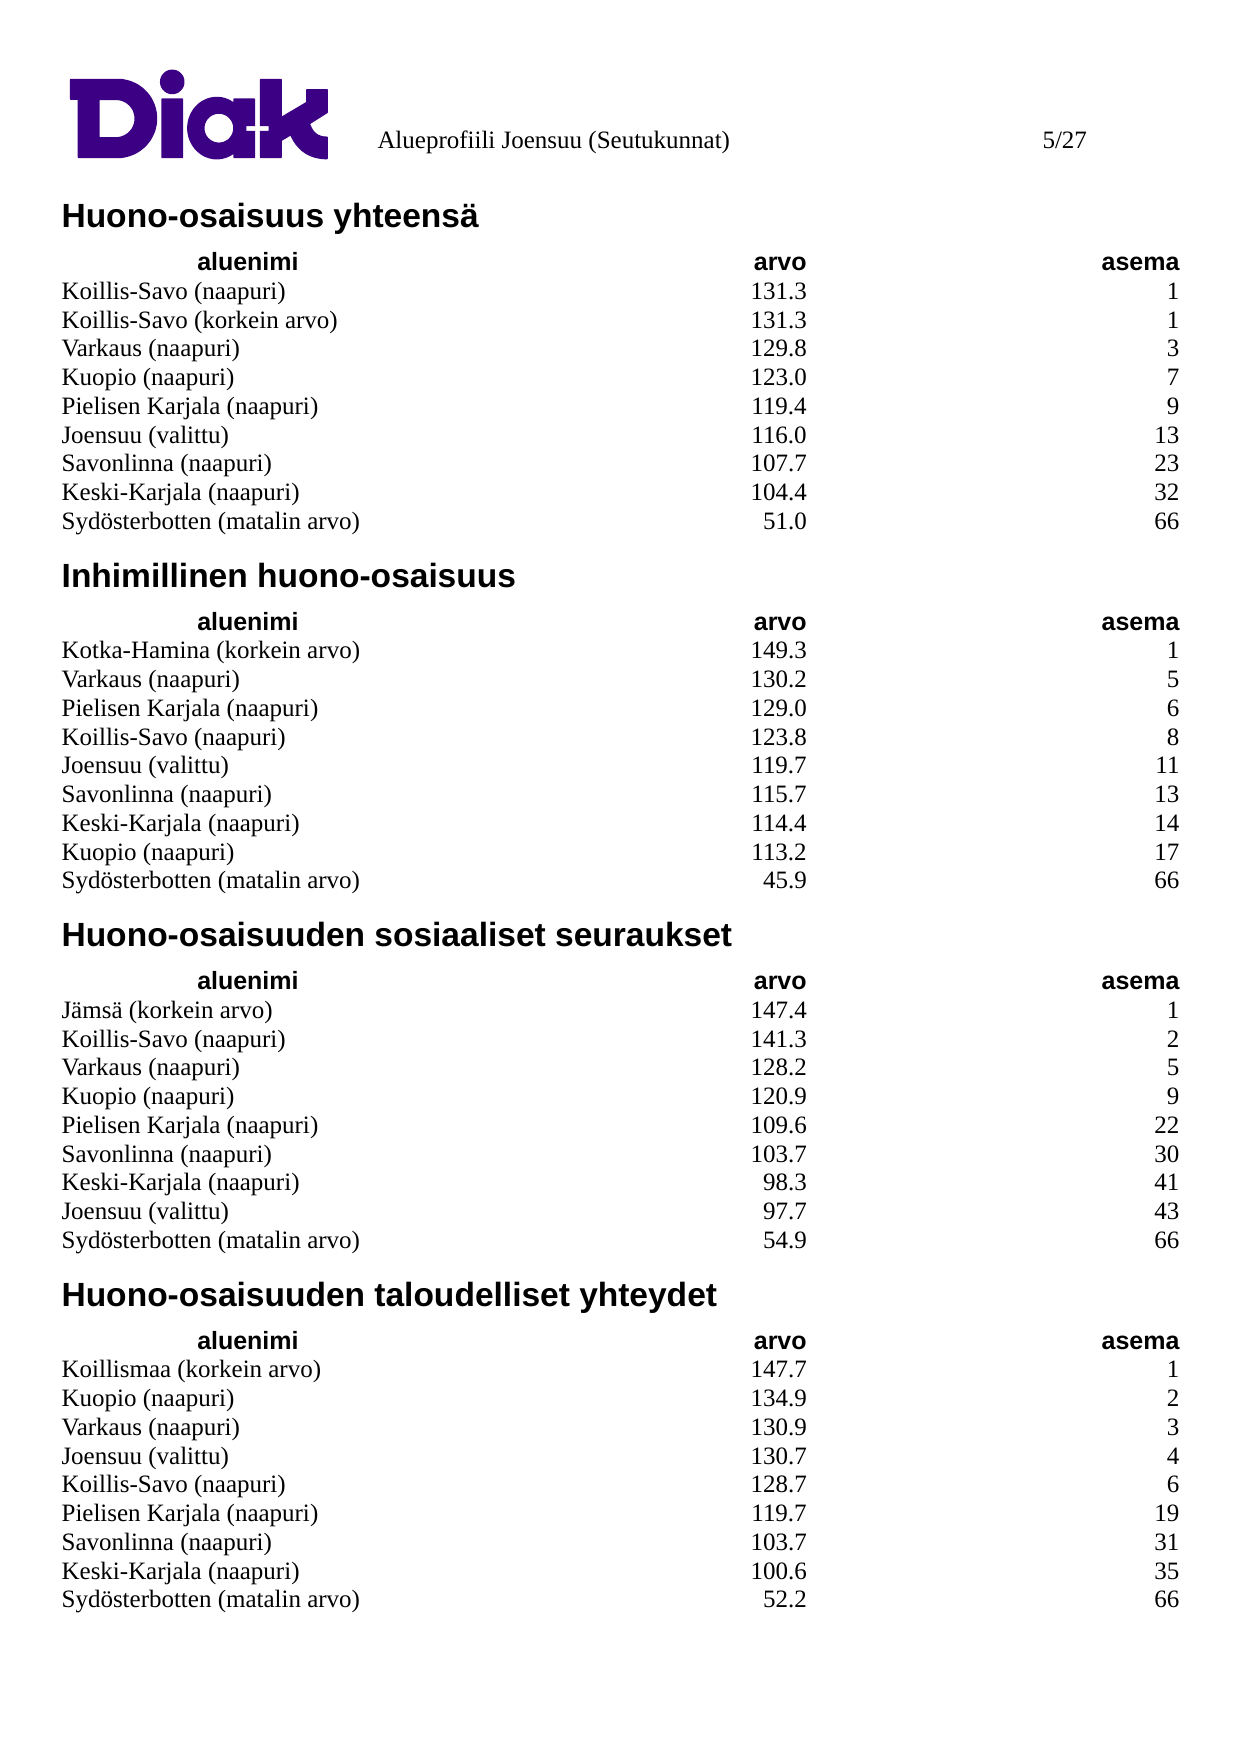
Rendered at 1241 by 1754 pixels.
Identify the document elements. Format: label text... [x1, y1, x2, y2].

table_header asema [806, 1326, 1179, 1354]
subtitle Inhimillinen huono-osaisuus [61, 556, 1179, 594]
table_header aluenimi [61, 1326, 434, 1354]
table_cell Koillis-Savo (naapuri) [61, 1470, 434, 1498]
table_header aluenimi [61, 247, 434, 276]
table_cell 52.2 [434, 1585, 806, 1613]
table_cell 103.7 [434, 1527, 806, 1556]
table_cell 1 [806, 995, 1179, 1024]
table_cell Sydösterbotten (matalin arvo) [61, 1225, 434, 1254]
table_header asema [806, 966, 1179, 995]
table_cell 35 [806, 1556, 1179, 1584]
table_cell 98.3 [434, 1168, 806, 1196]
table_cell 147.4 [434, 995, 806, 1024]
table_cell Keski-Karjala (naapuri) [61, 477, 434, 506]
table_cell 119.4 [434, 391, 806, 420]
subtitle Huono-osaisuus yhteensä [61, 196, 1179, 235]
table_cell Koillis-Savo (naapuri) [61, 276, 434, 305]
table_cell 129.8 [434, 334, 806, 362]
table_cell Joensuu (valittu) [61, 1196, 434, 1225]
table_cell Varkaus (naapuri) [61, 1053, 434, 1081]
table_cell 66 [806, 1585, 1179, 1613]
table_cell 123.8 [434, 722, 806, 751]
table_cell 66 [806, 506, 1179, 535]
table_cell Kuopio (naapuri) [61, 837, 434, 866]
table_cell 100.6 [434, 1556, 806, 1584]
table_cell Kuopio (naapuri) [61, 1081, 434, 1110]
table_cell 149.3 [434, 636, 806, 664]
table_cell Sydösterbotten (matalin arvo) [61, 506, 434, 535]
table_cell 3 [806, 334, 1179, 362]
table_cell 5 [806, 664, 1179, 693]
table_cell Savonlinna (naapuri) [61, 449, 434, 477]
table_header aluenimi [61, 966, 434, 995]
table_cell 51.0 [434, 506, 806, 535]
table_cell 13 [806, 779, 1179, 808]
table_header asema [806, 247, 1179, 276]
table_cell Koillismaa (korkein arvo) [61, 1355, 434, 1383]
table_cell 123.0 [434, 362, 806, 391]
table_cell Kotka-Hamina (korkein arvo) [61, 636, 434, 664]
table_cell 45.9 [434, 866, 806, 894]
table_cell 11 [806, 751, 1179, 779]
table_cell 128.2 [434, 1053, 806, 1081]
table_cell 1 [806, 305, 1179, 333]
table_cell Varkaus (naapuri) [61, 1412, 434, 1441]
table_cell 97.7 [434, 1196, 806, 1225]
table_cell 2 [806, 1024, 1179, 1052]
table_cell Joensuu (valittu) [61, 1441, 434, 1469]
table_cell Koillis-Savo (korkein arvo) [61, 305, 434, 333]
table_header asema [806, 607, 1179, 636]
table_cell 141.3 [434, 1024, 806, 1052]
table_cell 134.9 [434, 1383, 806, 1412]
table_cell 19 [806, 1498, 1179, 1527]
table_cell Savonlinna (naapuri) [61, 779, 434, 808]
table_cell 14 [806, 808, 1179, 837]
table_cell 120.9 [434, 1081, 806, 1110]
table_cell 32 [806, 477, 1179, 506]
table_cell Pielisen Karjala (naapuri) [61, 1498, 434, 1527]
table_cell 131.3 [434, 305, 806, 333]
table_cell 116.0 [434, 420, 806, 448]
table_cell 2 [806, 1383, 1179, 1412]
table_cell 113.2 [434, 837, 806, 866]
table_cell Pielisen Karjala (naapuri) [61, 391, 434, 420]
table_cell 1 [806, 276, 1179, 305]
table_header arvo [434, 966, 806, 995]
table_header arvo [434, 247, 806, 276]
table_cell 109.6 [434, 1110, 806, 1139]
table_cell 119.7 [434, 1498, 806, 1527]
table_cell 107.7 [434, 449, 806, 477]
table_cell 66 [806, 1225, 1179, 1254]
table_cell 115.7 [434, 779, 806, 808]
table_cell 6 [806, 1470, 1179, 1498]
table_cell 23 [806, 449, 1179, 477]
table_cell Koillis-Savo (naapuri) [61, 722, 434, 751]
table_cell 131.3 [434, 276, 806, 305]
table_header arvo [434, 1326, 806, 1354]
table_cell Sydösterbotten (matalin arvo) [61, 1585, 434, 1613]
table_cell 119.7 [434, 751, 806, 779]
table_cell 30 [806, 1139, 1179, 1167]
table_cell Joensuu (valittu) [61, 751, 434, 779]
table_cell Sydösterbotten (matalin arvo) [61, 866, 434, 894]
table_cell 103.7 [434, 1139, 806, 1167]
table_cell 114.4 [434, 808, 806, 837]
table_cell 54.9 [434, 1225, 806, 1254]
table_cell 17 [806, 837, 1179, 866]
table_cell 3 [806, 1412, 1179, 1441]
table_cell 130.7 [434, 1441, 806, 1469]
table_cell 104.4 [434, 477, 806, 506]
table_cell Keski-Karjala (naapuri) [61, 1168, 434, 1196]
table_cell Kuopio (naapuri) [61, 362, 434, 391]
table_cell 1 [806, 1355, 1179, 1383]
table_cell 129.0 [434, 693, 806, 722]
table_cell Keski-Karjala (naapuri) [61, 808, 434, 837]
table_cell Varkaus (naapuri) [61, 334, 434, 362]
table_cell 43 [806, 1196, 1179, 1225]
table_cell 31 [806, 1527, 1179, 1556]
table_cell 1 [806, 636, 1179, 664]
table_cell Savonlinna (naapuri) [61, 1527, 434, 1556]
table_cell Savonlinna (naapuri) [61, 1139, 434, 1167]
table_cell 7 [806, 362, 1179, 391]
table_cell 6 [806, 693, 1179, 722]
table_cell Kuopio (naapuri) [61, 1383, 434, 1412]
table_cell 4 [806, 1441, 1179, 1469]
table_cell Joensuu (valittu) [61, 420, 434, 448]
table_cell 8 [806, 722, 1179, 751]
table_cell 9 [806, 1081, 1179, 1110]
subtitle Huono-osaisuuden taloudelliset yhteydet [61, 1274, 1179, 1313]
subtitle Huono-osaisuuden sosiaaliset seuraukset [61, 915, 1179, 954]
table_cell 128.7 [434, 1470, 806, 1498]
table_header arvo [434, 607, 806, 636]
table_cell 22 [806, 1110, 1179, 1139]
table_cell Keski-Karjala (naapuri) [61, 1556, 434, 1584]
table_cell Koillis-Savo (naapuri) [61, 1024, 434, 1052]
table_cell Varkaus (naapuri) [61, 664, 434, 693]
table_cell 9 [806, 391, 1179, 420]
table_cell 147.7 [434, 1355, 806, 1383]
table_cell Pielisen Karjala (naapuri) [61, 1110, 434, 1139]
table_cell 5 [806, 1053, 1179, 1081]
table_cell Jämsä (korkein arvo) [61, 995, 434, 1024]
table_cell 41 [806, 1168, 1179, 1196]
table_cell Pielisen Karjala (naapuri) [61, 693, 434, 722]
table_cell 130.2 [434, 664, 806, 693]
table_cell 130.9 [434, 1412, 806, 1441]
table_cell 66 [806, 866, 1179, 894]
table_header aluenimi [61, 607, 434, 636]
table_cell 13 [806, 420, 1179, 448]
